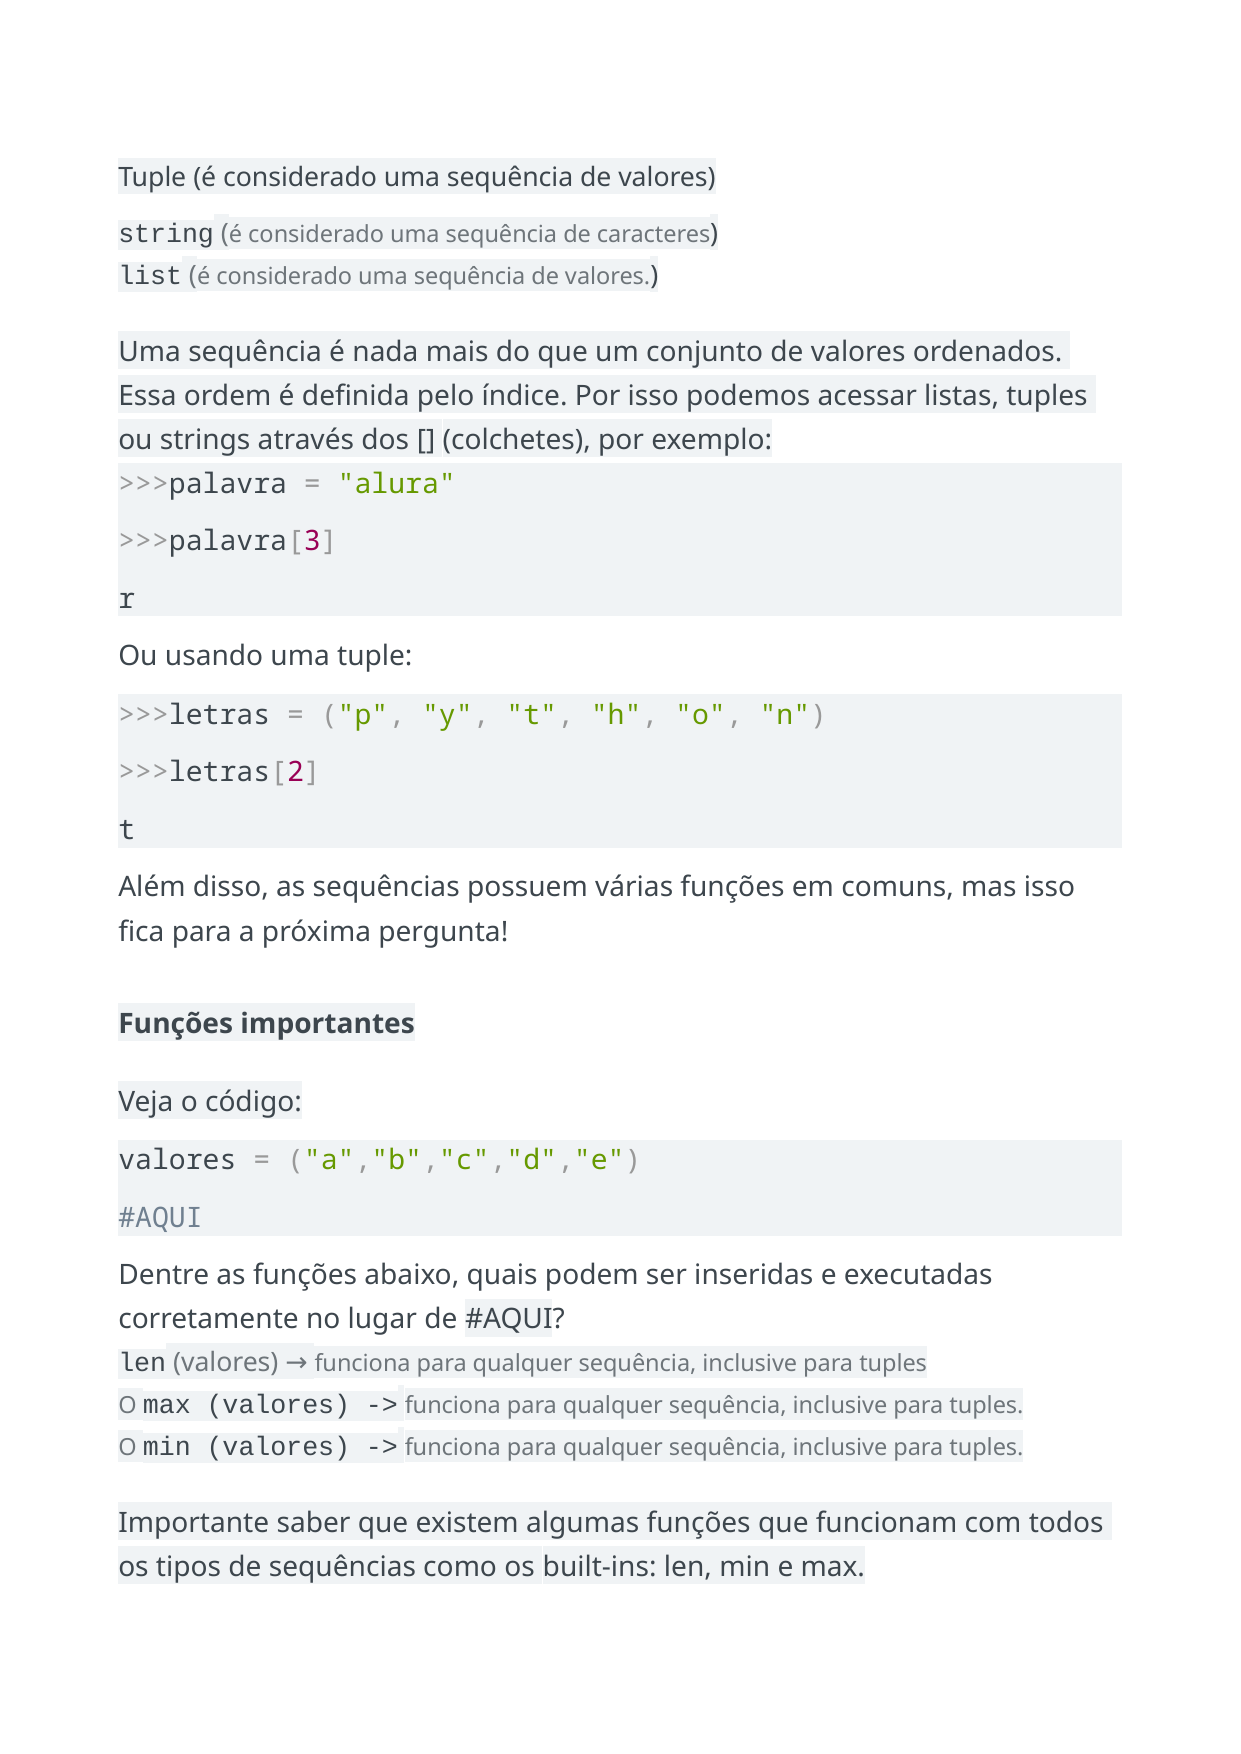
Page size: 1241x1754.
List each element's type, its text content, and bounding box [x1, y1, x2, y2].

text >>>palavra[3] [118, 521, 1122, 559]
text O max (valores) -> funciona para qualquer sequência, inclusive para tuples. [118, 1385, 1122, 1421]
text Importante saber que existem algumas funções que funcionam com todos os tipos de sequências como os built-ins: len, min e max. [118, 1502, 1122, 1584]
text t [118, 809, 1122, 848]
text list (é considerado uma sequência de valores.) [118, 256, 1122, 292]
text #AQUI [118, 1197, 1122, 1236]
text >>>letras = ("p", "y", "t", "h", "o", "n") [118, 694, 1122, 733]
text valores = ("a","b","c","d","e") [118, 1140, 1122, 1178]
text Além disso, as sequências possuem várias funções em comuns, mas isso fica para a próxima pergunta! [118, 867, 1122, 949]
text Uma sequência é nada mais do que um conjunto de valores ordenados. Essa ordem é definida pelo índice. Por isso podemos acessar listas, tuples ou strings através dos [] (colchetes), por exemplo: [118, 331, 1122, 457]
text Tuple (é considerado uma sequência de valores) [118, 118, 1122, 194]
subtitle Funções importantes [118, 1003, 1122, 1041]
text Ou usando uma tuple: [118, 636, 1122, 674]
text Veja o código: [118, 1041, 1122, 1119]
text O min (valores) -> funciona para qualquer sequência, inclusive para tuples. [118, 1427, 1122, 1463]
text len (valores) → funciona para qualquer sequência, inclusive para tuples [118, 1343, 1122, 1379]
text r [118, 578, 1122, 616]
text >>>letras[2] [118, 752, 1122, 790]
text >>>palavra = "alura" [118, 463, 1122, 501]
text string (é considerado uma sequência de caracteres) [118, 214, 1122, 250]
text Dentre as funções abaixo, quais podem ser inseridas e executadas corretamente no lugar de #AQUI? [118, 1255, 1122, 1337]
